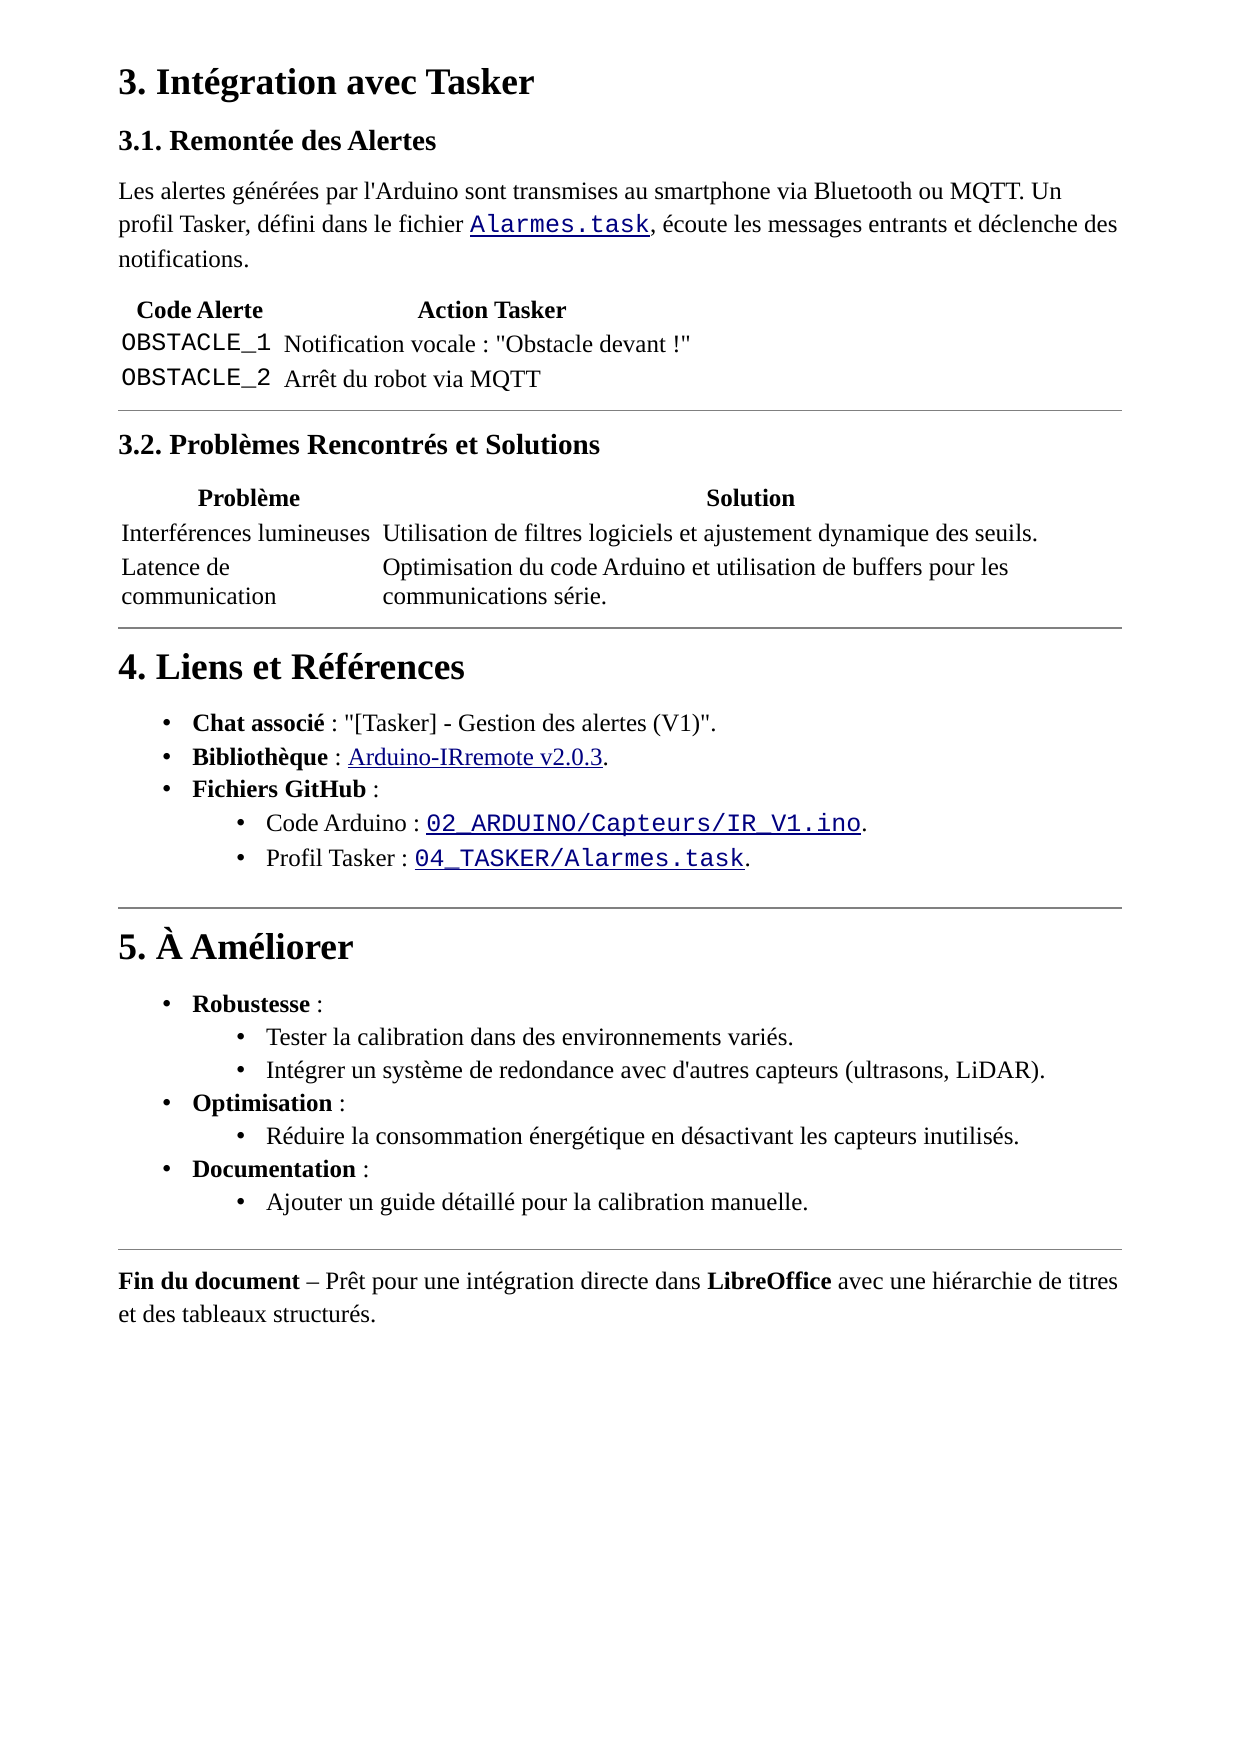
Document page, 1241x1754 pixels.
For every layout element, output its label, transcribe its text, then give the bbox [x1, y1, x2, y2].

list Réduire la consommation énergétique en désactivant les capteurs inutilisés. [236, 1121, 1122, 1149]
table_header Problème [118, 480, 379, 515]
list Intégrer un système de redondance avec d'autres capteurs (ultrasons, LiDAR). [236, 1055, 1122, 1083]
table_cell OBSTACLE_1 [118, 327, 281, 361]
table_cell Latence de communication [118, 550, 379, 613]
subtitle 3. Intégration avec Tasker [118, 59, 1122, 102]
list Fichiers GitHub : [162, 774, 1122, 803]
table_cell Arrêt du robot via MQTT [281, 361, 703, 396]
subtitle 4. Liens et Références [118, 644, 1122, 687]
table_cell Utilisation de filtres logiciels et ajustement dynamique des seuils. [379, 515, 1122, 549]
table_cell Interférences lumineuses [118, 515, 379, 549]
list Robustesse : [162, 989, 1122, 1017]
table_header Action Tasker [281, 292, 703, 327]
subtitle 3.1. Remontée des Alertes [118, 123, 1122, 157]
list Tester la calibration dans des environnements variés. [236, 1022, 1122, 1050]
list Profil Tasker : 04_TASKER/Alarmes.task. [236, 843, 1122, 874]
table_cell OBSTACLE_2 [118, 361, 281, 396]
table_header Code Alerte [118, 292, 281, 327]
table_cell Notification vocale : "Obstacle devant !" [281, 327, 703, 361]
list Documentation : [162, 1154, 1122, 1182]
subtitle 5. À Améliorer [118, 924, 1122, 968]
list Ajouter un guide détaillé pour la calibration manuelle. [236, 1187, 1122, 1216]
list Chat associé : "[Tasker] - Gestion des alertes (V1)". [162, 708, 1122, 737]
list Bibliothèque : Arduino-IRremote v2.0.3. [162, 742, 1122, 770]
list Code Arduino : 02_ARDUINO/Capteurs/IR_V1.ino. [236, 808, 1122, 838]
table_cell Optimisation du code Arduino et utilisation de buffers pour les communications série. [379, 550, 1122, 613]
text Fin du document – Prêt pour une intégration directe dans LibreOffice avec une hiérarchie de titres et des tableaux structurés. [118, 1266, 1122, 1328]
list Optimisation : [162, 1088, 1122, 1116]
subtitle 3.2. Problèmes Rencontrés et Solutions [118, 427, 1122, 461]
text Les alertes générées par l'Arduino sont transmises au smartphone via Bluetooth ou MQTT. Un profil Tasker, défini dans le fichier Alarmes.task, écoute les messages entrants et déclenche des notifications. [118, 176, 1122, 273]
table_header Solution [379, 480, 1122, 515]
